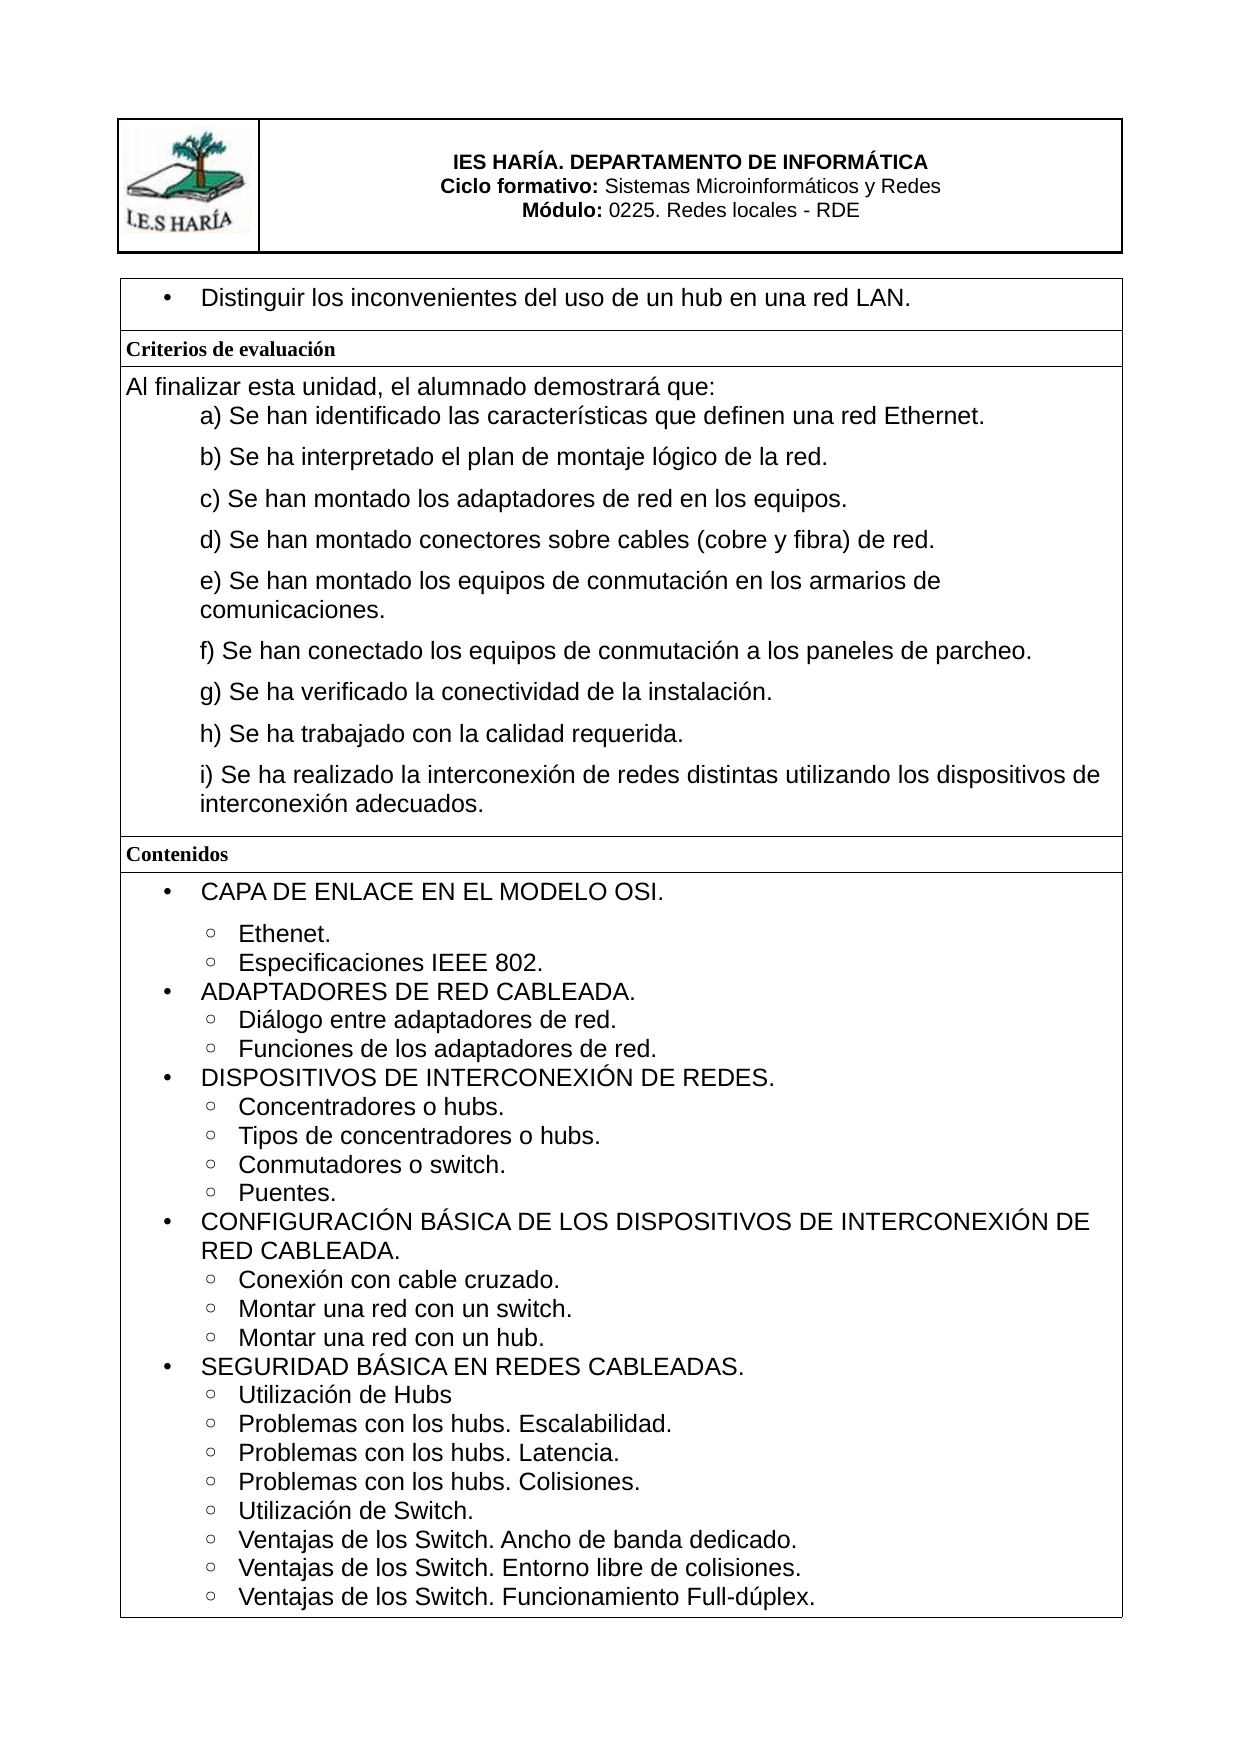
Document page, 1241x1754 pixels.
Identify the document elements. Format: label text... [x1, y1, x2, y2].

picture [123, 126, 251, 233]
table_cell Criterios de evaluación [121, 331, 1122, 366]
table_cell Al finalizar esta unidad, el alumnado demostrará que: a) Se han identificado las características que definen una red Ethernet. b) Se ha interpretado el plan de montaje lógico de la red. c) Se han montado los adaptadores de red en los equipos. d) Se han montado conectores sobre cables (cobre y fibra) de red. e) Se han montado los equipos de conmutación en los armarios de comunicaciones. f) Se han conectado los equipos de conmutación a los paneles de parcheo. g) Se ha verificado la conectividad de la instalación. h) Se ha trabajado con la calidad requerida. i) Se ha realizado la interconexión de redes distintas utilizando los dispositivos de interconexión adecuados. [121, 367, 1122, 836]
table_cell Contenidos [121, 837, 1122, 872]
table_cell Definir el objetivo y tareas de la capa 2 del modelo OSI. Comprender el estándar IEEE 802. Describir el funcionamiento de un adaptador de red. Identificar las funciones de un adaptador de red. Averiguar cual es la dirección MAC de un adaptador de red. Describir el funcionamiento de un hub en una red LAN Describir el funcionamiento de un switch en una red LAN. Describir el funcionamiento de un puente en una red LAN. Diferenciar como funcionan los dominios de colisión para distintos dispositivos de interconexión. Conectar dos equipos a través de un cable cruzado. Conectar dos o más equipos a través de un hub. Conectar dos o más equipos a través de un switch. Reconocer las ventajas de un switch respecto a un hub. Distinguir los inconvenientes del uso de un hub en una red LAN. [121, 279, 1122, 330]
table_cell CAPA DE ENLACE EN EL MODELO OSI. Ethenet. Especificaciones IEEE 802. ADAPTADORES DE RED CABLEADA. Diálogo entre adaptadores de red. Funciones de los adaptadores de red. DISPOSITIVOS DE INTERCONEXIÓN DE REDES. Concentradores o hubs. Tipos de concentradores o hubs. Conmutadores o switch. Puentes. CONFIGURACIÓN BÁSICA DE LOS DISPOSITIVOS DE INTERCONEXIÓN DE RED CABLEADA. Conexión con cable cruzado. Montar una red con un switch. Montar una red con un hub. SEGURIDAD BÁSICA EN REDES CABLEADAS. Utilización de Hubs Problemas con los hubs. Escalabilidad. Problemas con los hubs. Latencia. Problemas con los hubs. Colisiones. Utilización de Switch. Ventajas de los Switch. Ancho de banda dedicado. Ventajas de los Switch. Entorno libre de colisiones. Ventajas de los Switch. Funcionamiento Full-dúplex. Utilización de Switch en lugar de Hub. Mapas físico y lógico de la red. . [121, 873, 1122, 1617]
